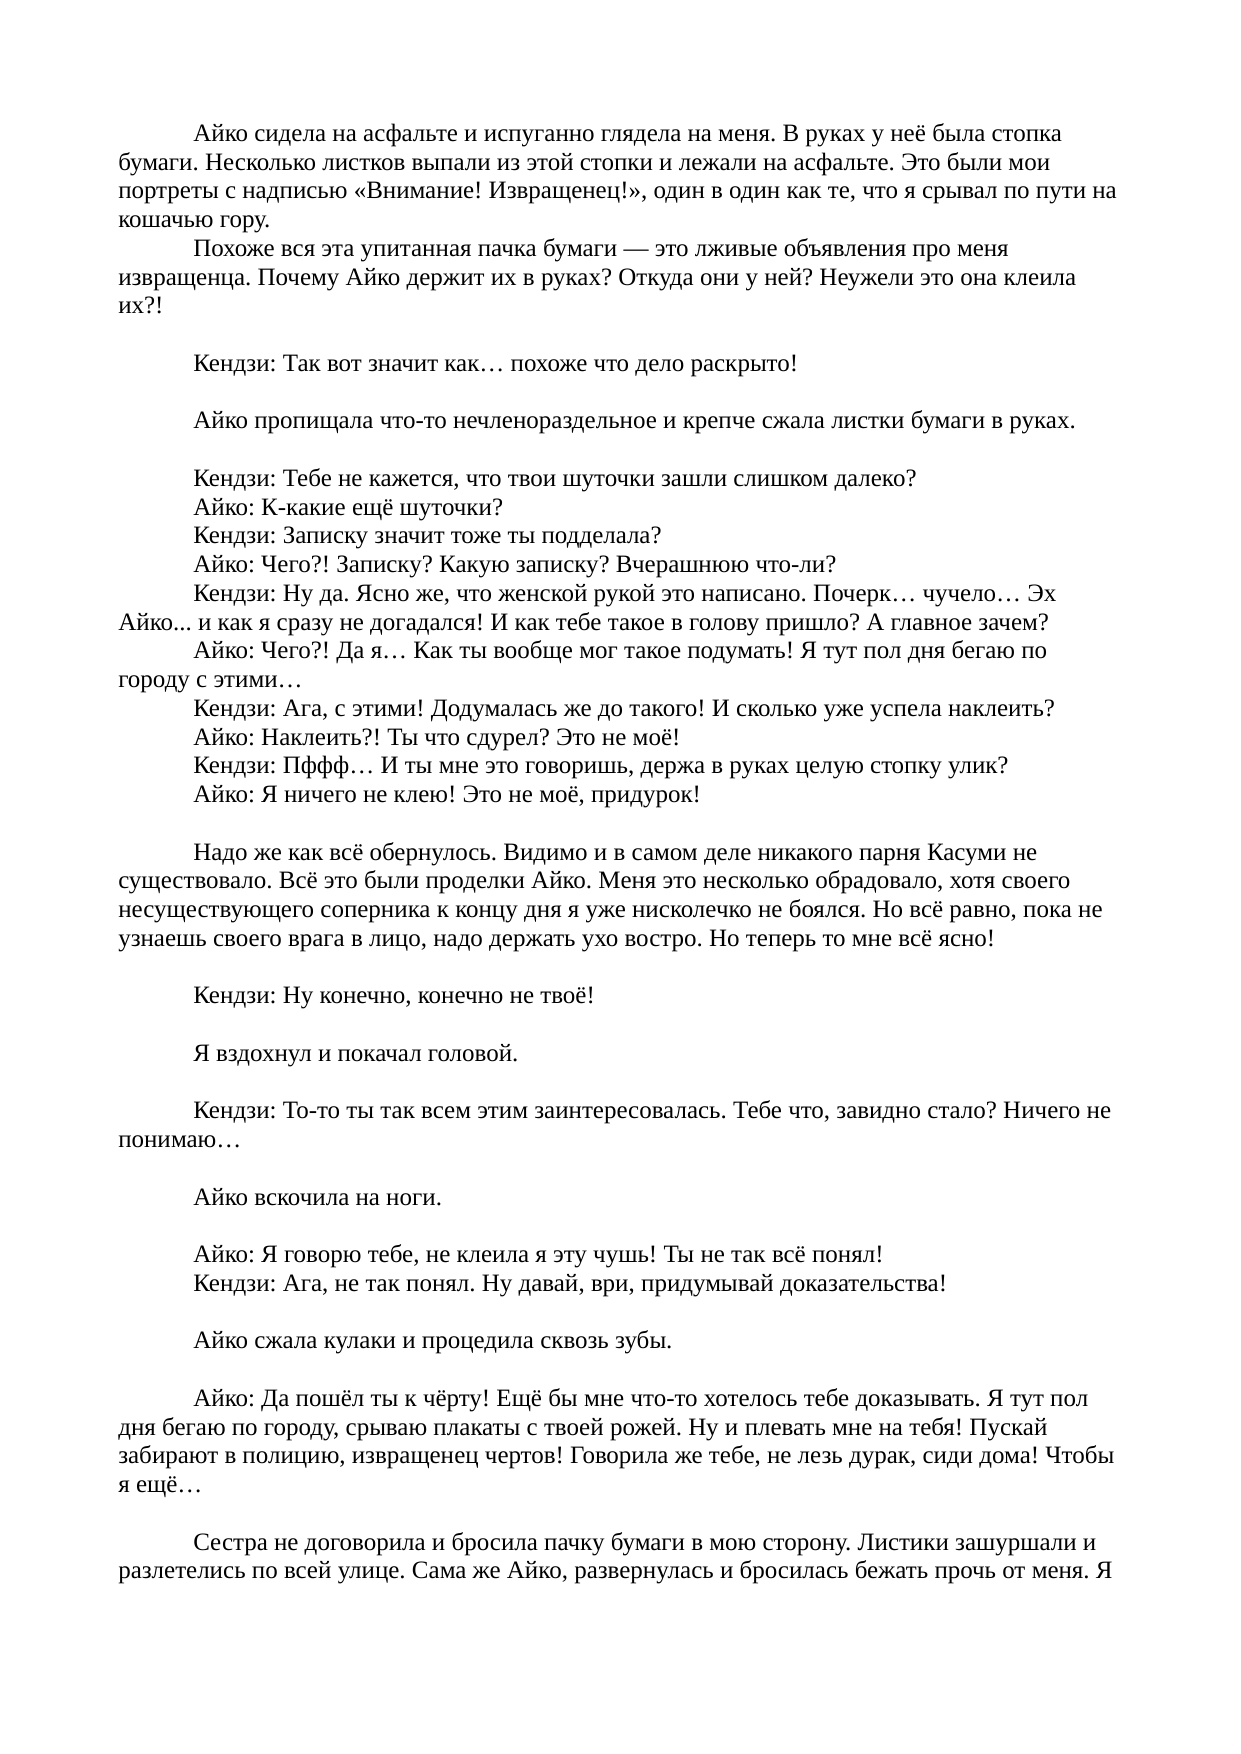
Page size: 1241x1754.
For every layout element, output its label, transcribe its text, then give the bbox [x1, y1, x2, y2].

text Кендзи: То-то ты так всем этим заинтересовалась. Тебе что, завидно стало? Ничего не понимаю… [118, 1096, 1122, 1153]
text Надо же как всё обернулось. Видимо и в самом деле никакого парня Касуми не существовало. Всё это были проделки Айко. Меня это несколько обрадовало, хотя своего несуществующего соперника к концу дня я уже нисколечко не боялся. Но всё равно, пока не узнаешь своего врага в лицо, надо держать ухо востро. Но теперь то мне всё ясно! [118, 837, 1122, 952]
text Айко пропищала что-то нечленораздельное и крепче сжала листки бумаги в руках. [118, 406, 1122, 434]
text Айко вскочила на ноги. [118, 1182, 1122, 1211]
text Я вздохнул и покачал головой. [118, 1038, 1122, 1067]
text Айко сидела на асфальте и испуганно глядела на меня. В руках у неё была стопка бумаги. Несколько листков выпали из этой стопки и лежали на асфальте. Это были мои портреты с надписью «Внимание! Извращенец!», один в один как те, что я срывал по пути на кошачью гору. [118, 118, 1122, 233]
text Кендзи: Тебе не кажется, что твои шуточки зашли слишком далеко? [118, 463, 1122, 492]
text Кендзи: Записку значит тоже ты подделала? [118, 521, 1122, 549]
text Кендзи: Ну да. Ясно же, что женской рукой это написано. Почерк… чучело… Эх Айко... и как я сразу не догадался! И как тебе такое в голову пришло? А главное зачем? [118, 578, 1122, 636]
text Кендзи: Ну конечно, конечно не твоё! [118, 981, 1122, 1009]
text Кендзи: Пффф… И ты мне это говоришь, держа в руках целую стопку улик? [118, 751, 1122, 779]
text Кендзи: Ага, с этими! Додумалась же до такого! И сколько уже успела наклеить? [118, 693, 1122, 722]
text Айко сжала кулаки и процедила сквозь зубы. [118, 1326, 1122, 1354]
text Сестра не договорила и бросила пачку бумаги в мою сторону. Листики зашуршали и разлетелись по всей улице. Сама же Айко, развернулась и бросилась бежать прочь от меня. Я [118, 1527, 1122, 1584]
text Айко: Я говорю тебе, не клеила я эту чушь! Ты не так всё понял! [118, 1239, 1122, 1268]
text Айко: Чего?! Да я… Как ты вообще мог такое подумать! Я тут пол дня бегаю по городу с этими… [118, 636, 1122, 693]
text Айко: К-какие ещё шуточки? [118, 492, 1122, 521]
text Айко: Я ничего не клею! Это не моё, придурок! [118, 779, 1122, 808]
text Кендзи: Ага, не так понял. Ну давай, ври, придумывай доказательства! [118, 1268, 1122, 1297]
text Айко: Чего?! Записку? Какую записку? Вчерашнюю что-ли? [118, 549, 1122, 578]
text Айко: Наклеить?! Ты что сдурел? Это не моё! [118, 722, 1122, 751]
text Кендзи: Так вот значит как… похоже что дело раскрыто! [118, 348, 1122, 377]
text Похоже вся эта упитанная пачка бумаги — это лживые объявления про меня извращенца. Почему Айко держит их в руках? Откуда они у ней? Неужели это она клеила их?! [118, 233, 1122, 319]
text Айко: Да пошёл ты к чёрту! Ещё бы мне что-то хотелось тебе доказывать. Я тут пол дня бегаю по городу, срываю плакаты с твоей рожей. Ну и плевать мне на тебя! Пускай забирают в полицию, извращенец чертов! Говорила же тебе, не лезь дурак, сиди дома! Чтобы я ещё… [118, 1383, 1122, 1498]
